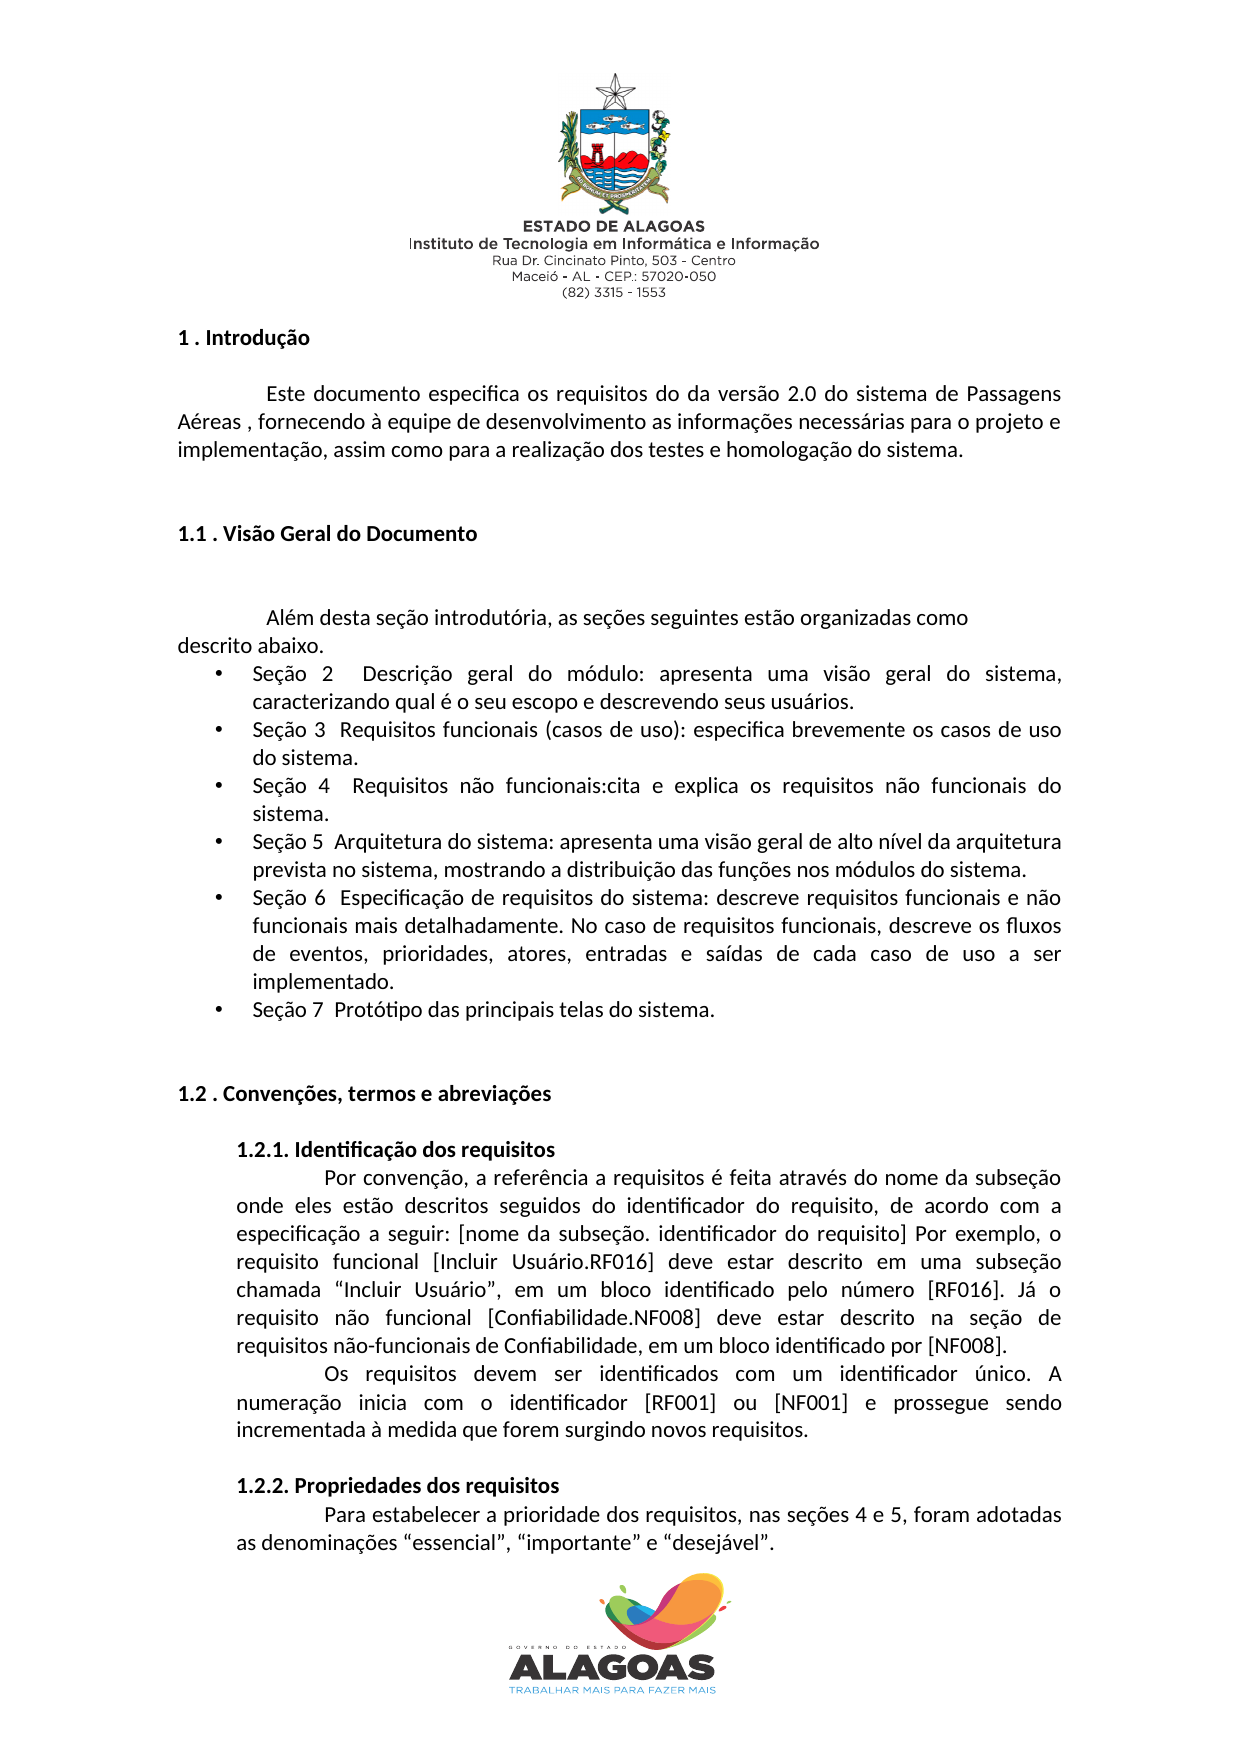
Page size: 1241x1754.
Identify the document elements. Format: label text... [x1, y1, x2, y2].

text descrito abaixo. [177, 631, 1063, 659]
list Seção 3 ­ Requisitos funcionais (casos de uso): especifica brevemente os casos de uso do sistema. [215, 715, 1063, 771]
text 1.2 . Convenções, termos e abreviações [177, 1079, 1063, 1107]
text Este documento especifica os requisitos do da versão 2.0 do sistema de Passagens Aéreas , fornecendo à equipe de desenvolvimento as informações necessárias para o projeto e implementação, assim como para a realização dos testes e homologação do sistema. [177, 379, 1063, 463]
text Por convenção, a referência a requisitos é feita através do nome da subseção onde eles estão descritos seguidos do identificador do requisito, de acordo com a especificação a seguir: [nome da subseção. identificador do requisito] Por exemplo, o requisito funcional [Incluir Usuário.RF016] deve estar descrito em uma subseção chamada “Incluir Usuário”, em um bloco identificado pelo número [RF016]. Já o requisito não­ funcional [Confiabilidade.NF008] deve estar descrito na seção de requisitos não-funcionais de Confiabilidade, em um bloco identificado por [NF008]. [236, 1163, 1063, 1359]
list Seção 2 ­ Descrição geral do módulo: apresenta uma visão geral do sistema, caracterizando qual é o seu escopo e descrevendo seus usuários. [215, 659, 1063, 715]
text 1.1 . Visão Geral do Documento [177, 519, 1063, 547]
text 1.2.2. Propriedades dos requisitos [236, 1472, 1063, 1500]
list Seção 7 ­ Protótipo das principais telas do sistema. [215, 995, 1063, 1023]
text Os requisitos devem ser identificados com um identificador único. A numeração inicia com o identificador [RF001] ou [NF001] e prossegue sendo incrementada à medida que forem surgindo novos requisitos. [236, 1359, 1063, 1444]
text 1 . Introdução [177, 323, 1063, 351]
list Seção 5 ­ Arquitetura do sistema: apresenta uma visão geral de alto nível da arquitetura prevista no sistema, mostrando a distribuição das funções nos módulos do sistema. [215, 827, 1063, 883]
list Seção 4 ­ Requisitos não funcionais:cita e explica os requisitos não funcionais do sistema. [215, 771, 1063, 827]
text Além desta seção introdutória, as seções seguintes estão organizadas como [177, 603, 1063, 631]
text Para estabelecer a prioridade dos requisitos, nas seções 4 e 5, foram adotadas as denominações “essencial”, “importante” e “desejável”. [236, 1500, 1063, 1556]
text 1.2.1. Identificação dos requisitos [236, 1135, 1063, 1163]
list Seção 6 ­ Especificação de requisitos do sistema: descreve requisitos funcionais e não funcionais mais detalhadamente. No caso de requisitos funcionais, descreve os fluxos de eventos, prioridades, atores, entradas e saídas de cada caso de uso a ser implementado. [215, 883, 1063, 995]
